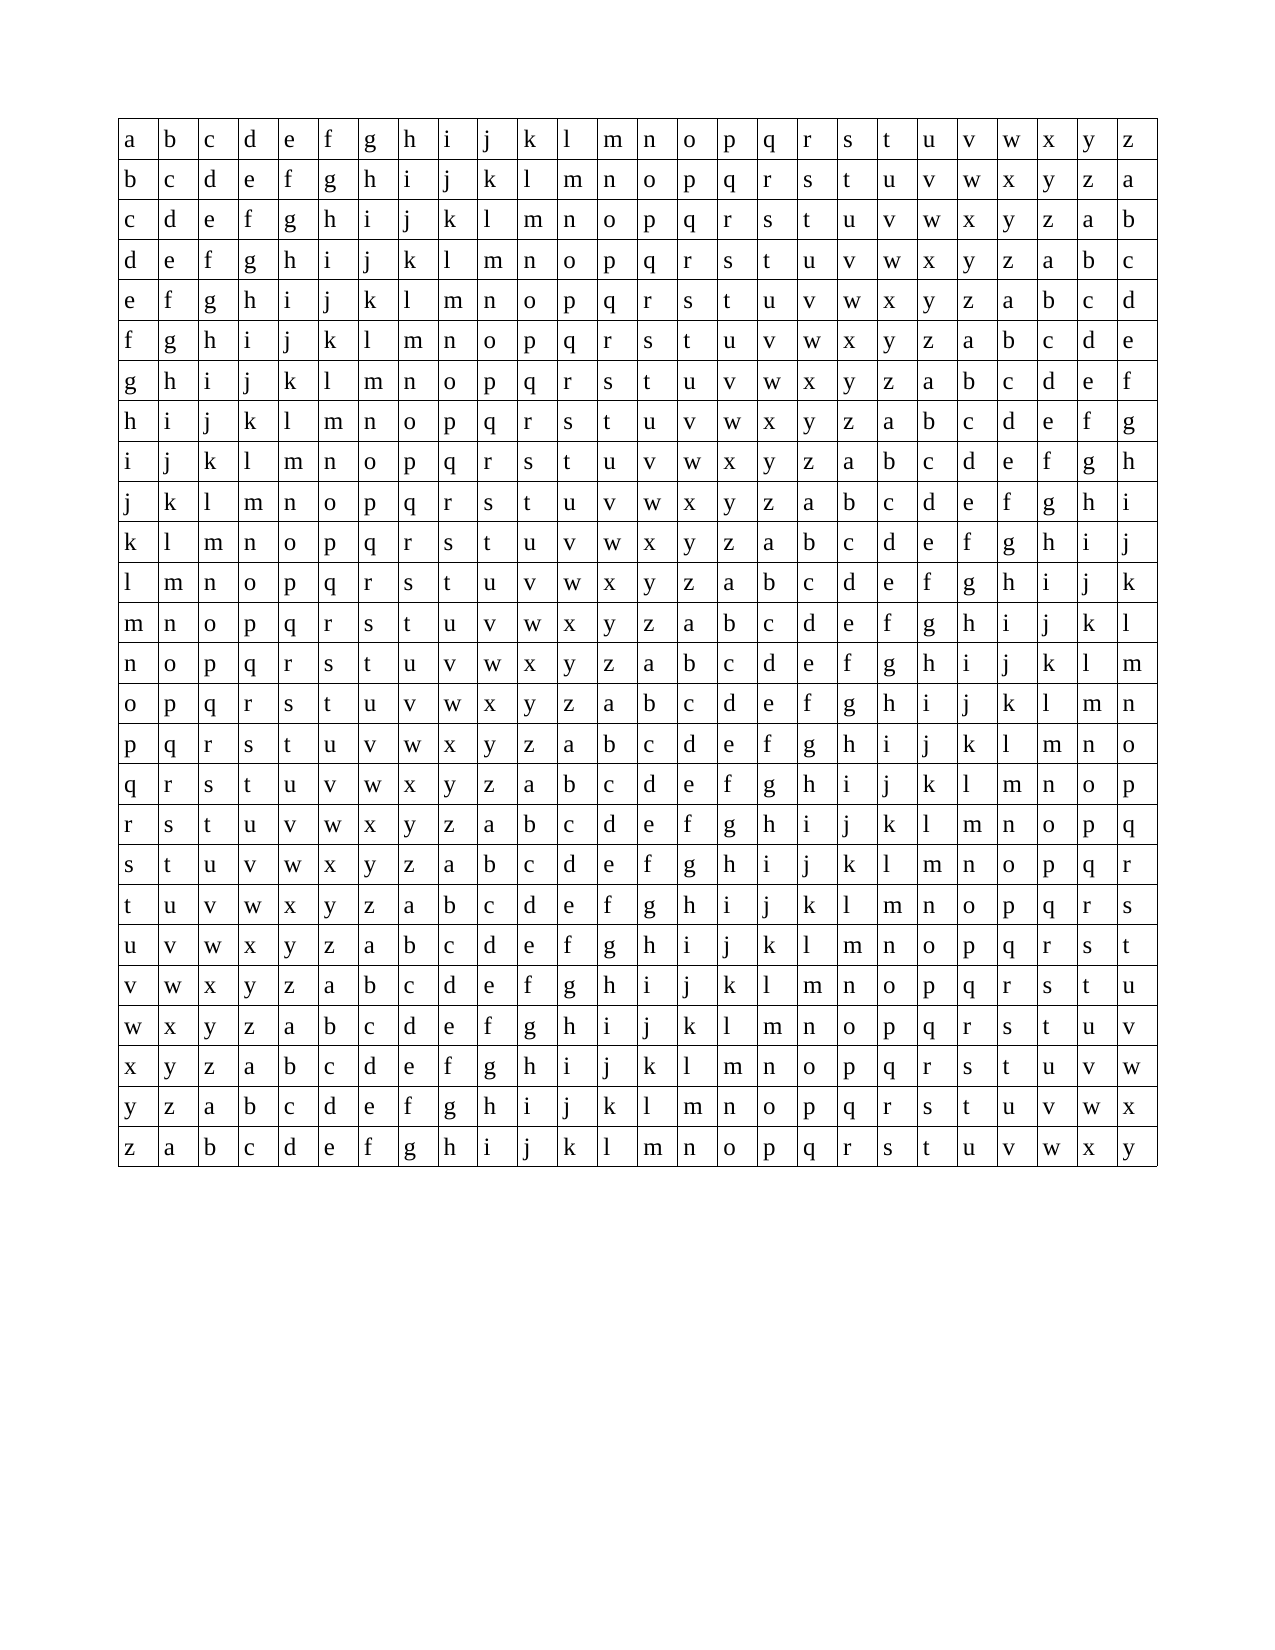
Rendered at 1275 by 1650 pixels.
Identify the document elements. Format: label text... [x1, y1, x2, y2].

table_cell d [878, 522, 917, 562]
table_cell i [1078, 522, 1117, 562]
table_cell e [518, 925, 557, 965]
table_cell o [319, 482, 358, 521]
table_cell q [998, 925, 1037, 965]
table_cell f [958, 522, 997, 562]
table_cell a [598, 684, 637, 723]
table_cell p [798, 1087, 837, 1126]
table_cell x [199, 966, 238, 1005]
table_cell x [1118, 1087, 1157, 1126]
table_cell l [478, 200, 517, 239]
table_cell o [1078, 764, 1117, 803]
table_cell w [319, 805, 358, 844]
table_cell b [798, 522, 837, 562]
table_cell x [558, 603, 597, 642]
table_cell a [159, 1127, 198, 1166]
table_cell b [598, 724, 637, 763]
table_cell y [998, 200, 1037, 239]
table_cell i [239, 321, 278, 360]
table_cell q [439, 442, 477, 481]
table_header h [399, 119, 438, 158]
table_cell l [1078, 643, 1117, 682]
table_cell e [638, 805, 677, 844]
table_cell o [119, 684, 158, 723]
table_cell n [399, 361, 438, 400]
table_cell w [958, 160, 997, 199]
table_cell j [159, 442, 198, 481]
table_cell l [958, 764, 997, 803]
table_cell i [718, 885, 757, 924]
table_cell y [159, 1046, 198, 1086]
table_cell q [279, 603, 318, 642]
table_cell l [199, 482, 238, 521]
table_cell s [119, 845, 158, 884]
table_cell q [878, 1046, 917, 1086]
table_header q [758, 119, 797, 158]
table_cell j [319, 280, 358, 320]
table_cell l [598, 1127, 637, 1166]
table_cell y [239, 966, 278, 1005]
table_cell f [199, 240, 238, 279]
table_cell p [279, 563, 318, 602]
table_cell g [439, 1087, 477, 1126]
table_cell h [718, 845, 757, 884]
table_cell r [1078, 885, 1117, 924]
table_cell j [1078, 563, 1117, 602]
table_cell c [1038, 321, 1077, 360]
table_cell o [758, 1087, 797, 1126]
table_cell d [279, 1127, 318, 1166]
table_cell m [678, 1087, 717, 1126]
table_cell o [279, 522, 318, 562]
table_cell s [439, 522, 477, 562]
table_cell g [558, 966, 597, 1005]
table_cell e [439, 1006, 477, 1045]
table_cell x [598, 563, 637, 602]
table_cell a [1078, 200, 1117, 239]
table_cell e [758, 684, 797, 723]
table_header f [319, 119, 358, 158]
table_cell h [1038, 522, 1077, 562]
table_cell c [518, 845, 557, 884]
table_cell n [558, 200, 597, 239]
table_cell h [159, 361, 198, 400]
table_cell x [518, 643, 557, 682]
table_cell u [119, 925, 158, 965]
table_cell v [239, 845, 278, 884]
table_cell c [558, 805, 597, 844]
table_cell h [199, 321, 238, 360]
table_cell f [638, 845, 677, 884]
table_cell n [798, 1006, 837, 1045]
table_cell h [678, 885, 717, 924]
table_cell m [119, 603, 158, 642]
table_cell o [159, 643, 198, 682]
table_cell b [558, 764, 597, 803]
table_cell u [638, 401, 677, 441]
table_cell v [439, 643, 477, 682]
table_cell g [718, 805, 757, 844]
table_cell d [998, 401, 1037, 441]
table_header s [838, 119, 877, 158]
table_cell c [1118, 240, 1157, 279]
table_cell j [359, 240, 398, 279]
table_cell t [518, 482, 557, 521]
table_cell f [439, 1046, 477, 1086]
table_cell u [1078, 1006, 1117, 1045]
table_cell n [758, 1046, 797, 1086]
table_cell y [718, 482, 757, 521]
table_cell z [399, 845, 438, 884]
table_cell l [838, 885, 877, 924]
table_cell d [1078, 321, 1117, 360]
table_cell e [119, 280, 158, 320]
table_cell e [718, 724, 757, 763]
table_cell a [518, 764, 557, 803]
table_cell u [1038, 1046, 1077, 1086]
table_cell u [239, 805, 278, 844]
table_cell o [1038, 805, 1077, 844]
table_cell j [399, 200, 438, 239]
table_cell a [199, 1087, 238, 1126]
table_cell m [1038, 724, 1077, 763]
table_cell q [558, 321, 597, 360]
table_cell l [878, 845, 917, 884]
table_header t [878, 119, 917, 158]
table_cell v [319, 764, 358, 803]
table_cell g [399, 1127, 438, 1166]
table_cell j [758, 885, 797, 924]
table_cell r [518, 401, 557, 441]
table_cell r [958, 1006, 997, 1045]
table_header g [359, 119, 398, 158]
table_cell v [838, 240, 877, 279]
table_cell m [399, 321, 438, 360]
table_header p [718, 119, 757, 158]
table_cell y [638, 563, 677, 602]
table_cell o [399, 401, 438, 441]
table_cell z [558, 684, 597, 723]
table_cell k [638, 1046, 677, 1086]
table_cell g [119, 361, 158, 400]
table_cell w [199, 925, 238, 965]
table_cell r [878, 1087, 917, 1126]
table_cell g [878, 643, 917, 682]
table_cell p [1118, 764, 1157, 803]
table_cell q [838, 1087, 877, 1126]
table_cell f [918, 563, 957, 602]
table_cell c [878, 482, 917, 521]
table_cell e [878, 563, 917, 602]
table_cell t [998, 1046, 1037, 1086]
table_cell d [838, 563, 877, 602]
table_cell t [718, 280, 757, 320]
table_cell a [998, 280, 1037, 320]
table_cell m [239, 482, 278, 521]
table_cell r [199, 724, 238, 763]
table_cell s [878, 1127, 917, 1166]
table_cell i [359, 200, 398, 239]
table_cell a [439, 845, 477, 884]
table_cell s [279, 684, 318, 723]
table_cell f [119, 321, 158, 360]
table_cell r [1038, 925, 1077, 965]
table_cell w [359, 764, 398, 803]
table_cell c [998, 361, 1037, 400]
table_cell t [918, 1127, 957, 1166]
table_cell c [478, 885, 517, 924]
table_header v [958, 119, 997, 158]
table_cell q [159, 724, 198, 763]
table_cell r [119, 805, 158, 844]
table_cell w [678, 442, 717, 481]
table_cell k [478, 160, 517, 199]
table_cell d [478, 925, 517, 965]
table_cell l [638, 1087, 677, 1126]
table_header r [798, 119, 837, 158]
table_cell p [119, 724, 158, 763]
table_cell w [758, 361, 797, 400]
table_cell a [1038, 240, 1077, 279]
table_cell h [878, 684, 917, 723]
table_cell r [478, 442, 517, 481]
table_cell c [958, 401, 997, 441]
table_cell y [319, 885, 358, 924]
table_cell b [279, 1046, 318, 1086]
table_cell o [798, 1046, 837, 1086]
table_cell i [1038, 563, 1077, 602]
table_cell c [279, 1087, 318, 1126]
table_cell p [319, 522, 358, 562]
table_cell j [958, 684, 997, 723]
table_cell c [918, 442, 957, 481]
table_cell o [958, 885, 997, 924]
table_cell v [119, 966, 158, 1005]
table_cell x [159, 1006, 198, 1045]
table_cell x [958, 200, 997, 239]
table_cell j [798, 845, 837, 884]
table_cell c [598, 764, 637, 803]
table_cell f [558, 925, 597, 965]
table_cell l [439, 240, 477, 279]
table_cell d [518, 885, 557, 924]
table_cell n [998, 805, 1037, 844]
table_cell n [119, 643, 158, 682]
table_cell m [638, 1127, 677, 1166]
table_cell y [1038, 160, 1077, 199]
table_cell k [678, 1006, 717, 1045]
table_cell u [598, 442, 637, 481]
table_cell a [319, 966, 358, 1005]
table_cell p [359, 482, 398, 521]
table_cell d [199, 160, 238, 199]
table_cell k [279, 361, 318, 400]
table_cell h [758, 805, 797, 844]
table_cell p [638, 200, 677, 239]
table_cell k [199, 442, 238, 481]
table_cell k [918, 764, 957, 803]
table_cell s [718, 240, 757, 279]
table_cell r [558, 361, 597, 400]
table_cell y [958, 240, 997, 279]
table_cell t [399, 603, 438, 642]
table_cell f [1038, 442, 1077, 481]
table_cell b [1118, 200, 1157, 239]
table_cell s [159, 805, 198, 844]
table_cell m [1078, 684, 1117, 723]
table_cell p [598, 240, 637, 279]
table_cell h [1078, 482, 1117, 521]
table_cell d [758, 643, 797, 682]
table_cell y [758, 442, 797, 481]
table_cell k [319, 321, 358, 360]
table_cell p [439, 401, 477, 441]
table_cell u [958, 1127, 997, 1166]
table_cell a [279, 1006, 318, 1045]
table_cell i [279, 280, 318, 320]
table_cell z [798, 442, 837, 481]
table_cell m [878, 885, 917, 924]
table_cell t [319, 684, 358, 723]
table_cell z [958, 280, 997, 320]
table_header c [199, 119, 238, 158]
table_header e [279, 119, 318, 158]
table_cell f [838, 643, 877, 682]
table_cell d [598, 805, 637, 844]
table_cell l [918, 805, 957, 844]
table_header l [558, 119, 597, 158]
table_cell i [478, 1127, 517, 1166]
table_cell o [718, 1127, 757, 1166]
table_header z [1118, 119, 1157, 158]
table_cell y [838, 361, 877, 400]
table_cell w [119, 1006, 158, 1045]
table_cell w [159, 966, 198, 1005]
table_cell b [518, 805, 557, 844]
table_cell y [478, 724, 517, 763]
table_cell f [678, 805, 717, 844]
table_cell d [918, 482, 957, 521]
table_cell w [798, 321, 837, 360]
table_cell b [918, 401, 957, 441]
table_cell v [478, 603, 517, 642]
table_cell v [518, 563, 557, 602]
table_cell r [718, 200, 757, 239]
table_cell h [1118, 442, 1157, 481]
table_cell g [518, 1006, 557, 1045]
table_cell u [678, 361, 717, 400]
table_cell m [159, 563, 198, 602]
table_cell x [838, 321, 877, 360]
table_cell u [399, 643, 438, 682]
table_cell o [918, 925, 957, 965]
table_cell h [319, 200, 358, 239]
table_cell l [319, 361, 358, 400]
table_cell z [998, 240, 1037, 279]
table_cell f [279, 160, 318, 199]
table_cell d [678, 724, 717, 763]
table_cell m [758, 1006, 797, 1045]
table_cell p [399, 442, 438, 481]
table_cell b [478, 845, 517, 884]
table_cell o [359, 442, 398, 481]
table_cell o [878, 966, 917, 1005]
table_cell z [1038, 200, 1077, 239]
table_cell k [119, 522, 158, 562]
table_cell p [958, 925, 997, 965]
table_cell d [399, 1006, 438, 1045]
table_cell d [439, 966, 477, 1005]
table_cell u [159, 885, 198, 924]
table_cell k [439, 200, 477, 239]
table_cell f [518, 966, 557, 1005]
table_cell w [638, 482, 677, 521]
table_cell z [359, 885, 398, 924]
table_cell t [478, 522, 517, 562]
table_cell n [439, 321, 477, 360]
table_header n [638, 119, 677, 158]
table_cell l [718, 1006, 757, 1045]
table_cell e [1078, 361, 1117, 400]
table_cell z [239, 1006, 278, 1045]
table_header b [159, 119, 198, 158]
table_cell c [718, 643, 757, 682]
table_cell a [758, 522, 797, 562]
table_cell s [758, 200, 797, 239]
table_cell h [918, 643, 957, 682]
table_cell m [478, 240, 517, 279]
table_cell v [359, 724, 398, 763]
table_cell h [798, 764, 837, 803]
table_cell e [838, 603, 877, 642]
table_cell v [758, 321, 797, 360]
table_cell k [758, 925, 797, 965]
table_cell l [359, 321, 398, 360]
table_cell b [119, 160, 158, 199]
table_cell a [399, 885, 438, 924]
table_cell s [638, 321, 677, 360]
table_cell h [439, 1127, 477, 1166]
table_header w [998, 119, 1037, 158]
table_cell n [199, 563, 238, 602]
table_cell f [1078, 401, 1117, 441]
table_cell i [1118, 482, 1157, 521]
table_cell o [598, 200, 637, 239]
table_cell p [518, 321, 557, 360]
table_cell r [319, 603, 358, 642]
table_cell c [359, 1006, 398, 1045]
table_cell o [1118, 724, 1157, 763]
table_cell q [918, 1006, 957, 1045]
table_cell x [359, 805, 398, 844]
table_cell s [239, 724, 278, 763]
table_cell q [958, 966, 997, 1005]
table_cell e [998, 442, 1037, 481]
table_cell h [638, 925, 677, 965]
table_cell k [878, 805, 917, 844]
table_cell a [478, 805, 517, 844]
table_cell b [638, 684, 677, 723]
table_cell q [199, 684, 238, 723]
table_cell d [359, 1046, 398, 1086]
table_cell b [439, 885, 477, 924]
table_cell y [558, 643, 597, 682]
table_cell p [239, 603, 278, 642]
table_cell d [159, 200, 198, 239]
table_cell m [359, 361, 398, 400]
table_cell z [638, 603, 677, 642]
table_cell p [998, 885, 1037, 924]
table_cell v [159, 925, 198, 965]
table_cell o [239, 563, 278, 602]
table_cell x [878, 280, 917, 320]
table_cell b [239, 1087, 278, 1126]
table_cell l [399, 280, 438, 320]
table_cell z [758, 482, 797, 521]
table_cell r [1118, 845, 1157, 884]
table_cell n [958, 845, 997, 884]
table_cell c [838, 522, 877, 562]
table_cell v [638, 442, 677, 481]
table_cell x [798, 361, 837, 400]
table_cell p [758, 1127, 797, 1166]
table_cell m [838, 925, 877, 965]
table_cell t [638, 361, 677, 400]
table_cell a [958, 321, 997, 360]
table_cell q [359, 522, 398, 562]
table_cell d [638, 764, 677, 803]
table_cell f [399, 1087, 438, 1126]
table_cell v [1078, 1046, 1117, 1086]
table_cell s [1038, 966, 1077, 1005]
table_cell i [678, 925, 717, 965]
table_cell i [518, 1087, 557, 1126]
table_cell x [918, 240, 957, 279]
table_cell r [638, 280, 677, 320]
table_cell f [1118, 361, 1157, 400]
table_cell f [359, 1127, 398, 1166]
table_cell e [199, 200, 238, 239]
table_cell g [1038, 482, 1077, 521]
table_cell n [678, 1127, 717, 1166]
table_cell i [119, 442, 158, 481]
table_cell w [399, 724, 438, 763]
table_cell e [399, 1046, 438, 1086]
table_cell b [399, 925, 438, 965]
table_cell e [558, 885, 597, 924]
table_cell r [998, 966, 1037, 1005]
table_cell x [439, 724, 477, 763]
table_cell c [159, 160, 198, 199]
table_cell j [439, 160, 477, 199]
table_cell l [159, 522, 198, 562]
table_cell x [279, 885, 318, 924]
table_cell e [239, 160, 278, 199]
table_cell e [359, 1087, 398, 1126]
table_cell m [718, 1046, 757, 1086]
table_cell k [1038, 643, 1077, 682]
table_cell y [518, 684, 557, 723]
table_cell u [878, 160, 917, 199]
table_cell v [399, 684, 438, 723]
table_cell t [558, 442, 597, 481]
table_cell z [119, 1127, 158, 1166]
table_cell x [399, 764, 438, 803]
table_cell v [598, 482, 637, 521]
table_cell h [998, 563, 1037, 602]
table_cell m [798, 966, 837, 1005]
table_cell r [439, 482, 477, 521]
table_cell z [478, 764, 517, 803]
table_cell n [159, 603, 198, 642]
table_cell s [958, 1046, 997, 1086]
table_cell j [518, 1127, 557, 1166]
table_cell x [758, 401, 797, 441]
table_cell k [998, 684, 1037, 723]
table_cell v [718, 361, 757, 400]
table_cell b [199, 1127, 238, 1166]
table_cell t [838, 160, 877, 199]
table_cell z [159, 1087, 198, 1126]
table_cell p [678, 160, 717, 199]
table_cell j [279, 321, 318, 360]
table_cell b [1038, 280, 1077, 320]
table_cell j [199, 401, 238, 441]
table_cell e [1038, 401, 1077, 441]
table_cell p [1078, 805, 1117, 844]
table_cell y [279, 925, 318, 965]
table_cell o [998, 845, 1037, 884]
table_header d [239, 119, 278, 158]
table_cell r [399, 522, 438, 562]
table_cell n [319, 442, 358, 481]
table_cell h [558, 1006, 597, 1045]
table_cell j [878, 764, 917, 803]
table_cell p [159, 684, 198, 723]
table_cell u [319, 724, 358, 763]
table_cell s [598, 361, 637, 400]
table_cell p [199, 643, 238, 682]
table_cell z [718, 522, 757, 562]
table_cell k [399, 240, 438, 279]
table_cell z [838, 401, 877, 441]
table_cell h [958, 603, 997, 642]
table_cell c [758, 603, 797, 642]
table_cell j [558, 1087, 597, 1126]
table_cell a [239, 1046, 278, 1086]
table_cell g [478, 1046, 517, 1086]
table_cell g [998, 522, 1037, 562]
table_cell t [199, 805, 238, 844]
table_cell b [1078, 240, 1117, 279]
table_cell i [758, 845, 797, 884]
table_cell q [478, 401, 517, 441]
table_cell k [1078, 603, 1117, 642]
table_cell y [878, 321, 917, 360]
table_cell u [838, 200, 877, 239]
table_cell u [359, 684, 398, 723]
table_cell w [1078, 1087, 1117, 1126]
table_cell r [159, 764, 198, 803]
table_cell s [319, 643, 358, 682]
table_cell j [1118, 522, 1157, 562]
table_cell n [598, 160, 637, 199]
table_cell k [718, 966, 757, 1005]
table_cell j [1038, 603, 1077, 642]
table_cell i [878, 724, 917, 763]
table_cell j [678, 966, 717, 1005]
table_cell m [998, 764, 1037, 803]
table_cell c [1078, 280, 1117, 320]
table_cell k [159, 482, 198, 521]
table_cell d [1118, 280, 1157, 320]
table_cell q [1038, 885, 1077, 924]
table_cell g [798, 724, 837, 763]
table_cell n [518, 240, 557, 279]
table_cell i [918, 684, 957, 723]
table_cell z [598, 643, 637, 682]
table_cell n [878, 925, 917, 965]
table_cell p [918, 966, 957, 1005]
table_cell o [439, 361, 477, 400]
table_cell c [678, 684, 717, 723]
table_cell g [958, 563, 997, 602]
table_cell a [359, 925, 398, 965]
table_cell t [279, 724, 318, 763]
table_cell f [718, 764, 757, 803]
table_header i [439, 119, 477, 158]
table_cell h [119, 401, 158, 441]
table_cell q [399, 482, 438, 521]
table_header j [478, 119, 517, 158]
table_header o [678, 119, 717, 158]
table_cell x [678, 482, 717, 521]
table_cell b [998, 321, 1037, 360]
table_cell c [399, 966, 438, 1005]
table_cell c [239, 1127, 278, 1166]
table_cell k [958, 724, 997, 763]
table_cell a [638, 643, 677, 682]
table_cell e [918, 522, 957, 562]
table_cell b [718, 603, 757, 642]
table_cell q [718, 160, 757, 199]
table_cell o [838, 1006, 877, 1045]
table_cell g [1118, 401, 1157, 441]
table_cell t [1078, 966, 1117, 1005]
table_cell x [1078, 1127, 1117, 1166]
table_cell w [239, 885, 278, 924]
table_cell d [718, 684, 757, 723]
table_cell m [918, 845, 957, 884]
table_cell i [199, 361, 238, 400]
table_cell m [518, 200, 557, 239]
table_cell x [718, 442, 757, 481]
table_cell t [798, 200, 837, 239]
table_cell f [798, 684, 837, 723]
table_cell w [518, 603, 557, 642]
table_cell b [878, 442, 917, 481]
table_cell q [319, 563, 358, 602]
table_cell t [159, 845, 198, 884]
table_cell l [518, 160, 557, 199]
table_cell u [199, 845, 238, 884]
table_cell j [239, 361, 278, 400]
table_cell r [239, 684, 278, 723]
table_cell u [439, 603, 477, 642]
table_cell t [598, 401, 637, 441]
table_cell c [638, 724, 677, 763]
table_cell d [798, 603, 837, 642]
table_cell b [319, 1006, 358, 1045]
table_cell v [558, 522, 597, 562]
table_cell j [598, 1046, 637, 1086]
table_cell c [319, 1046, 358, 1086]
table_cell s [1118, 885, 1157, 924]
table_cell k [558, 1127, 597, 1166]
table_cell o [638, 160, 677, 199]
table_cell j [918, 724, 957, 763]
table_cell j [638, 1006, 677, 1045]
table_header k [518, 119, 557, 158]
table_cell f [239, 200, 278, 239]
table_cell y [678, 522, 717, 562]
table_cell x [239, 925, 278, 965]
table_cell w [838, 280, 877, 320]
table_cell s [558, 401, 597, 441]
table_cell j [119, 482, 158, 521]
table_cell q [518, 361, 557, 400]
table_cell e [958, 482, 997, 521]
table_cell y [439, 764, 477, 803]
table_cell d [958, 442, 997, 481]
table_cell r [918, 1046, 957, 1086]
table_cell s [798, 160, 837, 199]
table_cell q [1078, 845, 1117, 884]
table_cell c [119, 200, 158, 239]
table_cell k [838, 845, 877, 884]
table_cell p [1038, 845, 1077, 884]
table_cell l [119, 563, 158, 602]
table_cell z [1078, 160, 1117, 199]
table_cell h [518, 1046, 557, 1086]
table_cell z [918, 321, 957, 360]
table_cell o [199, 603, 238, 642]
table_cell h [279, 240, 318, 279]
table_cell b [838, 482, 877, 521]
table_cell n [478, 280, 517, 320]
table_cell n [838, 966, 877, 1005]
table_cell p [838, 1046, 877, 1086]
table_cell h [598, 966, 637, 1005]
table_cell w [279, 845, 318, 884]
table_cell f [478, 1006, 517, 1045]
table_cell g [319, 160, 358, 199]
table_header u [918, 119, 957, 158]
table_cell l [758, 966, 797, 1005]
table_cell p [478, 361, 517, 400]
table_cell t [1118, 925, 1157, 965]
table_cell s [478, 482, 517, 521]
table_cell v [878, 200, 917, 239]
table_cell m [319, 401, 358, 441]
table_cell v [1118, 1006, 1157, 1045]
table_cell g [159, 321, 198, 360]
table_cell n [1038, 764, 1077, 803]
table_cell g [838, 684, 877, 723]
table_cell q [1118, 805, 1157, 844]
table_cell b [678, 643, 717, 682]
table_cell a [798, 482, 837, 521]
table_cell q [598, 280, 637, 320]
table_cell h [478, 1087, 517, 1126]
table_cell y [399, 805, 438, 844]
table_cell x [319, 845, 358, 884]
table_cell a [1118, 160, 1157, 199]
table_cell e [159, 240, 198, 279]
table_cell b [758, 563, 797, 602]
table_cell f [998, 482, 1037, 521]
table_cell x [638, 522, 677, 562]
table_cell x [998, 160, 1037, 199]
table_cell i [638, 966, 677, 1005]
table_cell z [518, 724, 557, 763]
table_cell f [878, 603, 917, 642]
table_cell u [558, 482, 597, 521]
table_cell t [439, 563, 477, 602]
table_cell z [319, 925, 358, 965]
table_cell t [119, 885, 158, 924]
table_cell e [598, 845, 637, 884]
table_cell h [838, 724, 877, 763]
table_cell m [279, 442, 318, 481]
table_cell j [998, 643, 1037, 682]
table_cell u [718, 321, 757, 360]
table_cell s [359, 603, 398, 642]
table_cell e [478, 966, 517, 1005]
table_header x [1038, 119, 1077, 158]
table_cell s [199, 764, 238, 803]
table_cell r [758, 160, 797, 199]
table_cell g [1078, 442, 1117, 481]
table_cell d [558, 845, 597, 884]
table_cell y [359, 845, 398, 884]
table_cell t [958, 1087, 997, 1126]
table_cell z [439, 805, 477, 844]
table_cell n [1118, 684, 1157, 723]
table_cell g [758, 764, 797, 803]
table_cell j [718, 925, 757, 965]
table_cell v [1038, 1087, 1077, 1126]
table_cell q [798, 1127, 837, 1166]
table_cell z [878, 361, 917, 400]
table_cell d [319, 1087, 358, 1126]
table_cell t [758, 240, 797, 279]
table_cell c [798, 563, 837, 602]
table_cell i [598, 1006, 637, 1045]
table_cell s [1078, 925, 1117, 965]
table_cell c [439, 925, 477, 965]
table_cell i [958, 643, 997, 682]
table_cell t [678, 321, 717, 360]
table_cell y [598, 603, 637, 642]
table_cell f [159, 280, 198, 320]
table_cell a [838, 442, 877, 481]
table_cell k [1118, 563, 1157, 602]
table_cell m [199, 522, 238, 562]
table_cell e [678, 764, 717, 803]
table_cell i [998, 603, 1037, 642]
table_cell y [199, 1006, 238, 1045]
table_cell m [958, 805, 997, 844]
table_cell s [678, 280, 717, 320]
table_cell y [918, 280, 957, 320]
table_cell i [798, 805, 837, 844]
table_cell t [239, 764, 278, 803]
table_cell u [279, 764, 318, 803]
table_cell u [478, 563, 517, 602]
table_cell i [319, 240, 358, 279]
table_cell u [1118, 966, 1157, 1005]
table_cell r [279, 643, 318, 682]
table_cell t [1038, 1006, 1077, 1045]
table_cell g [239, 240, 278, 279]
table_cell w [558, 563, 597, 602]
table_cell s [518, 442, 557, 481]
table_cell x [478, 684, 517, 723]
table_cell r [838, 1127, 877, 1166]
table_cell n [279, 482, 318, 521]
table_cell o [518, 280, 557, 320]
table_cell f [598, 885, 637, 924]
table_cell q [638, 240, 677, 279]
table_cell k [798, 885, 837, 924]
table_cell g [638, 885, 677, 924]
table_cell a [678, 603, 717, 642]
table_cell p [558, 280, 597, 320]
table_cell v [279, 805, 318, 844]
table_cell i [159, 401, 198, 441]
table_cell l [279, 401, 318, 441]
table_cell v [798, 280, 837, 320]
table_cell k [598, 1087, 637, 1126]
table_cell y [1118, 1127, 1157, 1166]
table_cell s [399, 563, 438, 602]
table_cell g [199, 280, 238, 320]
table_cell p [878, 1006, 917, 1045]
table_cell a [918, 361, 957, 400]
table_cell t [359, 643, 398, 682]
table_cell g [279, 200, 318, 239]
table_cell w [1118, 1046, 1157, 1086]
table_cell e [319, 1127, 358, 1166]
table_cell k [359, 280, 398, 320]
table_cell v [199, 885, 238, 924]
table_cell v [678, 401, 717, 441]
table_cell u [998, 1087, 1037, 1126]
table_cell w [439, 684, 477, 723]
table_cell a [718, 563, 757, 602]
table_cell m [558, 160, 597, 199]
table_cell a [558, 724, 597, 763]
table_cell n [239, 522, 278, 562]
table_cell i [399, 160, 438, 199]
table_cell m [439, 280, 477, 320]
table_cell w [878, 240, 917, 279]
table_cell j [838, 805, 877, 844]
table_cell s [998, 1006, 1037, 1045]
table_cell w [1038, 1127, 1077, 1166]
table_cell e [798, 643, 837, 682]
table_cell x [119, 1046, 158, 1086]
table_cell u [798, 240, 837, 279]
table_cell i [558, 1046, 597, 1086]
table_cell q [678, 200, 717, 239]
table_cell u [758, 280, 797, 320]
table_cell r [678, 240, 717, 279]
table_cell q [239, 643, 278, 682]
table_cell h [239, 280, 278, 320]
table_cell w [718, 401, 757, 441]
table_cell d [119, 240, 158, 279]
table_cell z [279, 966, 318, 1005]
table_header m [598, 119, 637, 158]
table_cell l [1038, 684, 1077, 723]
table_cell n [1078, 724, 1117, 763]
table_cell l [1118, 603, 1157, 642]
table_cell z [678, 563, 717, 602]
table_cell v [918, 160, 957, 199]
table_cell y [798, 401, 837, 441]
table_cell u [518, 522, 557, 562]
table_cell y [119, 1087, 158, 1126]
table_cell v [998, 1127, 1037, 1166]
table_cell g [598, 925, 637, 965]
table_cell b [359, 966, 398, 1005]
table_cell s [918, 1087, 957, 1126]
table_cell z [199, 1046, 238, 1086]
table_cell l [678, 1046, 717, 1086]
table_cell n [718, 1087, 757, 1126]
table_cell g [918, 603, 957, 642]
table_cell l [798, 925, 837, 965]
table_cell w [478, 643, 517, 682]
table_cell i [838, 764, 877, 803]
table_cell w [598, 522, 637, 562]
table_cell q [119, 764, 158, 803]
table_cell g [678, 845, 717, 884]
table_cell l [239, 442, 278, 481]
table_cell m [1118, 643, 1157, 682]
table_cell b [958, 361, 997, 400]
table_cell n [359, 401, 398, 441]
table_cell r [598, 321, 637, 360]
table_header a [119, 119, 158, 158]
table_header y [1078, 119, 1117, 158]
table_cell o [558, 240, 597, 279]
table_cell h [359, 160, 398, 199]
table_cell l [998, 724, 1037, 763]
table_cell o [478, 321, 517, 360]
table_cell k [239, 401, 278, 441]
table_cell r [359, 563, 398, 602]
table_cell a [878, 401, 917, 441]
table_cell e [1118, 321, 1157, 360]
table_cell f [758, 724, 797, 763]
table_cell w [918, 200, 957, 239]
table_cell n [918, 885, 957, 924]
table_cell d [1038, 361, 1077, 400]
